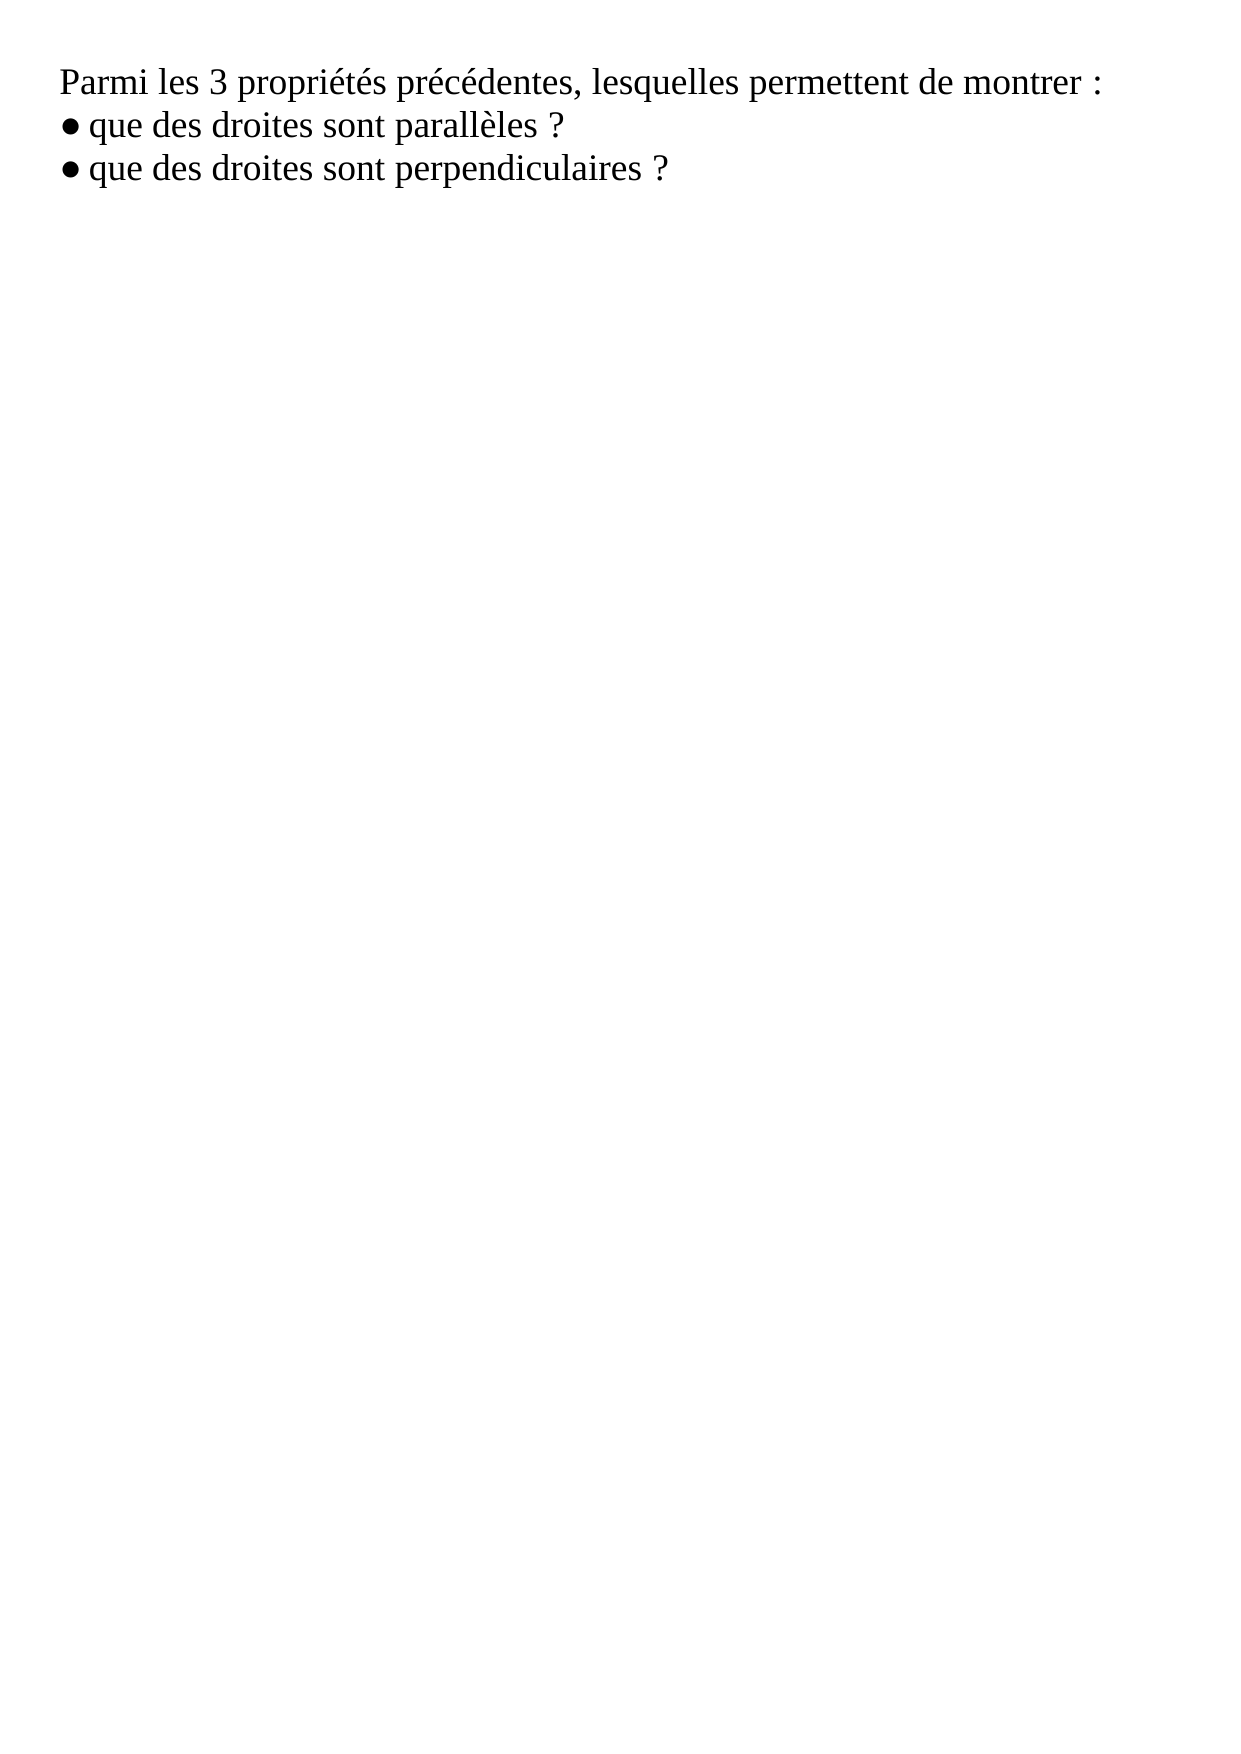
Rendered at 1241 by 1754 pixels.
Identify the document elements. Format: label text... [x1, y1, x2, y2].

list que des droites sont perpendiculaires ? [59, 145, 1181, 188]
list que des droites sont parallèles ? [59, 102, 1181, 145]
text Parmi les 3 propriétés précédentes, lesquelles permettent de montrer : [59, 59, 1181, 102]
